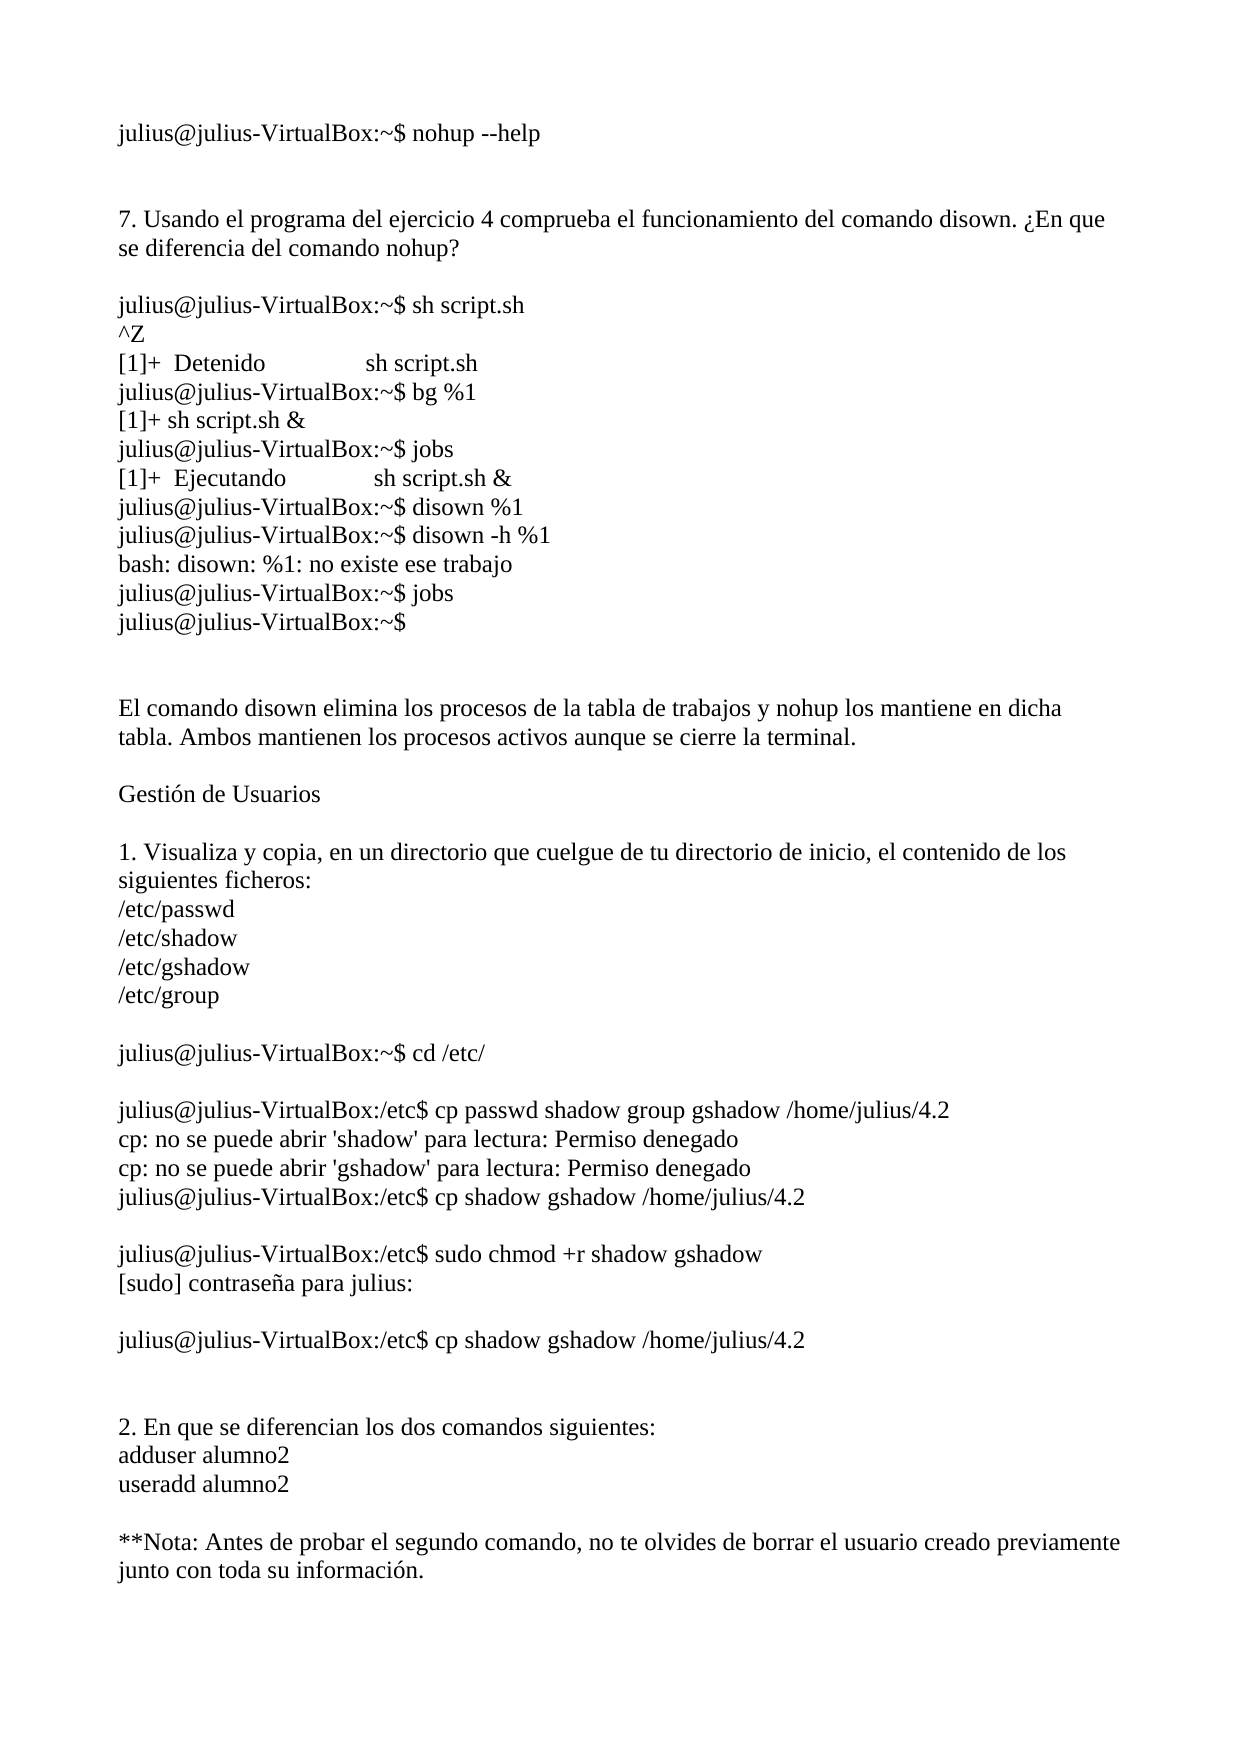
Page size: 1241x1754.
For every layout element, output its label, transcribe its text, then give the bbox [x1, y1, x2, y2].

text julius@julius-VirtualBox:~$ nohup --help 7. Usando el programa del ejercicio 4 comprueba el funcionamiento del comando disown. ¿En que se diferencia del comando nohup? julius@julius-VirtualBox:~$ sh script.sh ^Z [1]+ Detenido sh script.sh julius@julius-VirtualBox:~$ bg %1 [1]+ sh script.sh & julius@julius-VirtualBox:~$ jobs [1]+ Ejecutando sh script.sh & julius@julius-VirtualBox:~$ disown %1 julius@julius-VirtualBox:~$ disown -h %1 bash: disown: %1: no existe ese trabajo julius@julius-VirtualBox:~$ jobs julius@julius-VirtualBox:~$ El comando disown elimina los procesos de la tabla de trabajos y nohup los mantiene en dicha tabla. Ambos mantienen los procesos activos aunque se cierre la terminal. Gestión de Usuarios 1. Visualiza y copia, en un directorio que cuelgue de tu directorio de inicio, el contenido de los siguientes ficheros: /etc/passwd /etc/shadow /etc/gshadow /etc/group julius@julius-VirtualBox:~$ cd /etc/ julius@julius-VirtualBox:/etc$ cp passwd shadow group gshadow /home/julius/4.2 cp: no se puede abrir 'shadow' para lectura: Permiso denegado cp: no se puede abrir 'gshadow' para lectura: Permiso denegado julius@julius-VirtualBox:/etc$ cp shadow gshadow /home/julius/4.2 julius@julius-VirtualBox:/etc$ sudo chmod +r shadow gshadow [sudo] contraseña para julius: julius@julius-VirtualBox:/etc$ cp shadow gshadow /home/julius/4.2 2. En que se diferencian los dos comandos siguientes: adduser alumno2 useradd alumno2 **Nota: Antes de probar el segundo comando, no te olvides de borrar el usuario creado previamente junto con toda su información. [118, 118, 1122, 1613]
